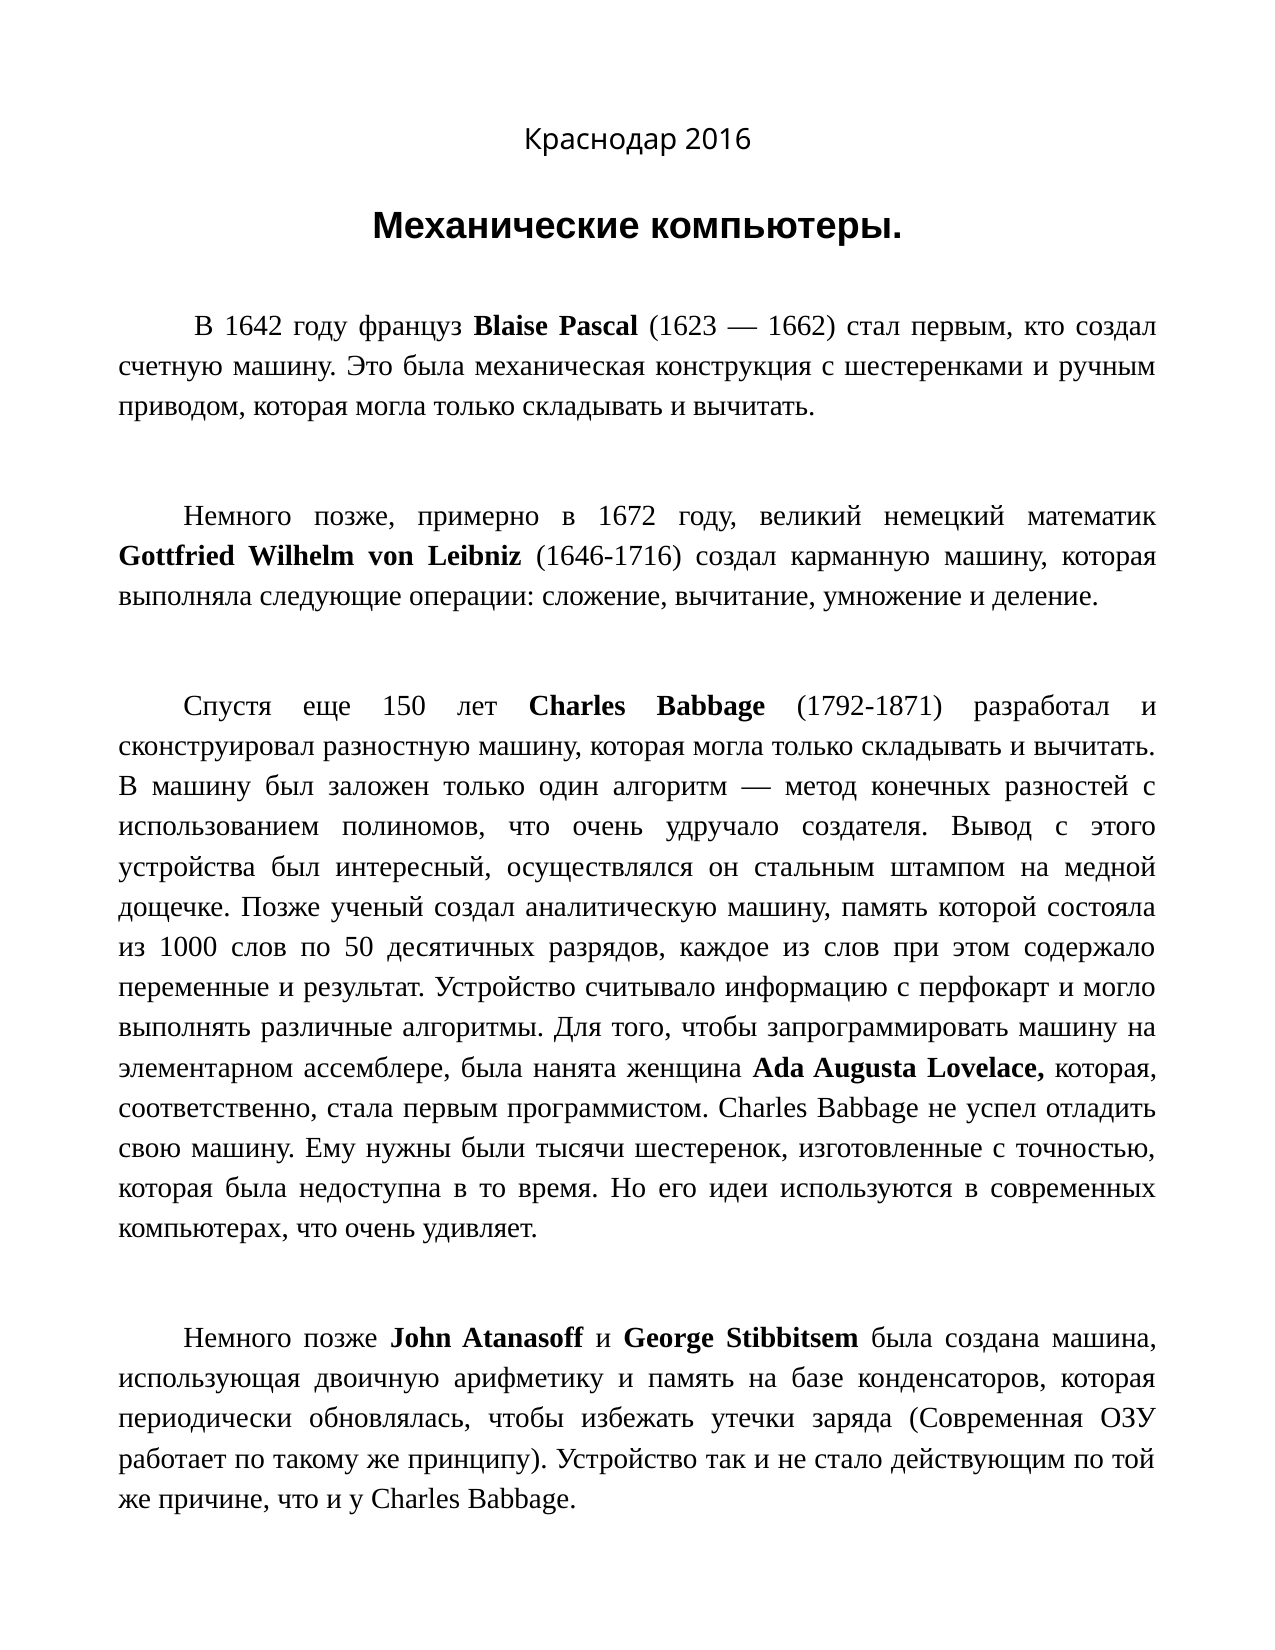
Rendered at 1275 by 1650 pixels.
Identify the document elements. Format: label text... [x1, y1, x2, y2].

text В 1642 году француз Blaise Pascal (1623 — 1662) стал первым, кто создал счетную машину. Это была механическая конструкция с шестеренками и ручным приводом, которая могла только складывать и вычитать. [118, 308, 1157, 422]
text Краснодар 2016 [118, 118, 1157, 158]
text Спустя еще 150 лет Charles Babbage (1792-1871) разработал и сконструировал разностную машину, которая могла только складывать и вычитать. В машину был заложен только один алгоритм — метод конечных разностей с использованием полиномов, что очень удручало создателя. Вывод с этого устройства был интересный, осуществлялся он стальным штампом на медной дощечке. Позже ученый создал аналитическую машину, память которой состояла из 1000 слов по 50 десятичных разрядов, каждое из слов при этом содержало переменные и результат. Устройство считывало информацию с перфокарт и могло выполнять различные алгоритмы. Для того, чтобы запрограммировать машину на элементарном ассемблере, была нанята женщина Ada Augusta Lovelace, которая, соответственно, стала первым программистом. Charles Babbage не успел отладить свою машину. Ему нужны были тысячи шестеренок, изготовленные с точностью, которая была недоступна в то время. Но его идеи используются в современных компьютерах, что очень удивляет. [118, 688, 1157, 1244]
subtitle Механические компьютеры. [118, 203, 1157, 246]
text Немного позже John Atanasoff и George Stibbitsem была создана машина, использующая двоичную арифметику и память на базе конденсаторов, которая периодически обновлялась, чтобы избежать утечки заряда (Современная ОЗУ работает по такому же принципу). Устройство так и не стало действующим по той же причине, что и у Charles Babbage. [118, 1320, 1157, 1514]
text Немного позже, примерно в 1672 году, великий немецкий математик Gottfried Wilhelm von Leibniz (1646-1716) создал карманную машину, которая выполняла следующие операции: сложение, вычитание, умножение и деление. [118, 498, 1157, 612]
